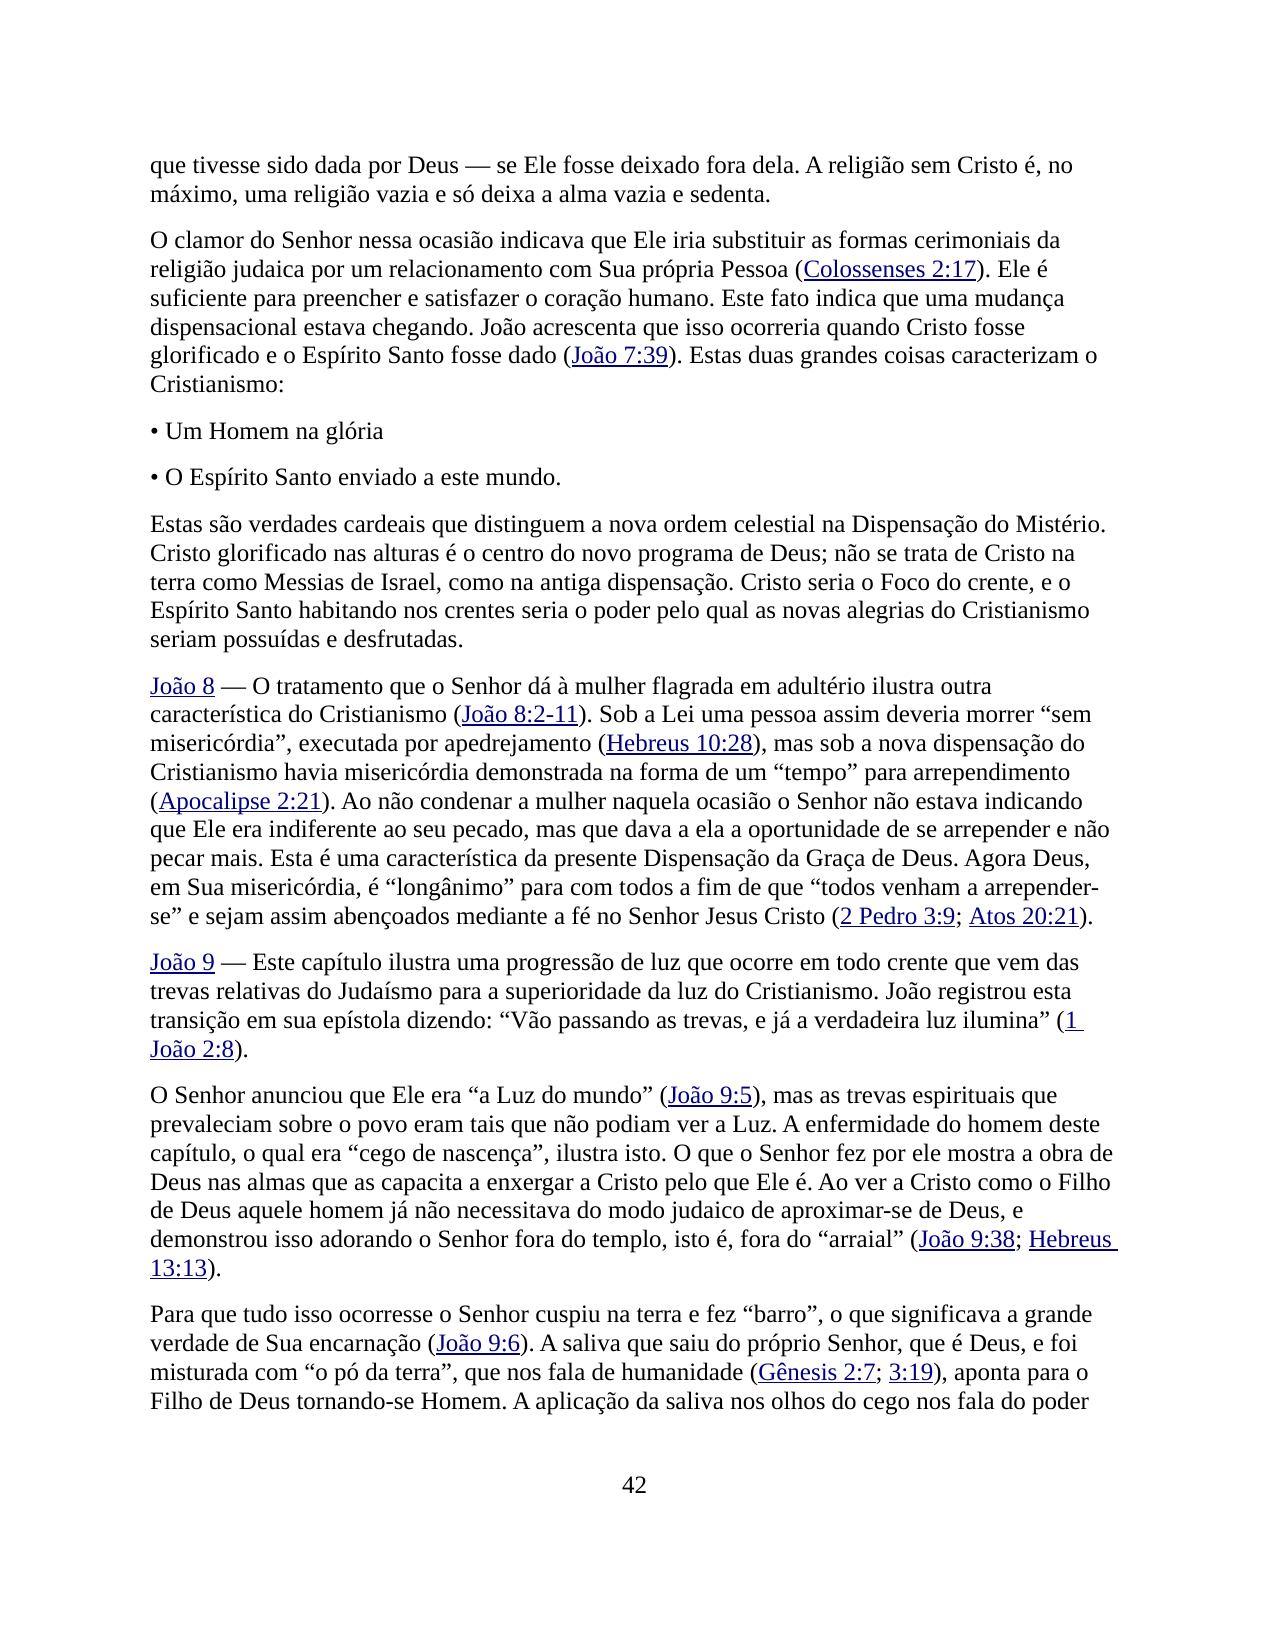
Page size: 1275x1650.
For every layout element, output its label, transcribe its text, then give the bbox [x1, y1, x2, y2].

text O Senhor anunciou que Ele era “a Luz do mundo” (João 9:5), mas as trevas espirituais que prevaleciam sobre o povo eram tais que não podiam ver a Luz. A enfermidade do homem deste capítulo, o qual era “cego de nascença”, ilustra isto. O que o Senhor fez por ele mostra a obra de Deus nas almas que as capacita a enxergar a Cristo pelo que Ele é. Ao ver a Cristo como o Filho de Deus aquele homem já não necessitava do modo judaico de aproximar-se de Deus, e demonstrou isso adorando o Senhor fora do templo, isto é, fora do “arraial” (João 9:38; Hebreus 13:13). [150, 1080, 1125, 1282]
text O clamor do Senhor nessa ocasião indicava que Ele iria substituir as formas cerimoniais da religião judaica por um relacionamento com Sua própria Pessoa (Colossenses 2:17). Ele é suficiente para preencher e satisfazer o coração humano. Este fato indica que uma mudança dispensacional estava chegando. João acrescenta que isso ocorreria quando Cristo fosse glorificado e o Espírito Santo fosse dado (João 7:39). Estas duas grandes coisas caracterizam o Cristianismo: [150, 225, 1125, 398]
text João 9 — Este capítulo ilustra uma progressão de luz que ocorre em todo crente que vem das trevas relativas do Judaísmo para a superioridade da luz do Cristianismo. João registrou esta transição em sua epístola dizendo: “Vão passando as trevas, e já a verdadeira luz ilumina” (1 João 2:8). [150, 947, 1125, 1062]
text • O Espírito Santo enviado a este mundo. [150, 462, 1125, 491]
text Estas são verdades cardeais que distinguem a nova ordem celestial na Dispensação do Mistério. Cristo glorificado nas alturas é o centro do novo programa de Deus; não se trata de Cristo na terra como Messias de Israel, como na antiga dispensação. Cristo seria o Foco do crente, e o Espírito Santo habitando nos crentes seria o poder pelo qual as novas alegrias do Cristianismo seriam possuídas e desfrutadas. [150, 509, 1125, 653]
text João 8 — O tratamento que o Senhor dá à mulher flagrada em adultério ilustra outra característica do Cristianismo (João 8:2-11). Sob a Lei uma pessoa assim deveria morrer “sem misericórdia”, executada por apedrejamento (Hebreus 10:28), mas sob a nova dispensação do Cristianismo havia misericórdia demonstrada na forma de um “tempo” para arrependimento (Apocalipse 2:21). Ao não condenar a mulher naquela ocasião o Senhor não estava indicando que Ele era indiferente ao seu pecado, mas que dava a ela a oportunidade de se arrepender e não pecar mais. Esta é uma característica da presente Dispensação da Graça de Deus. Agora Deus, em Sua misericórdia, é “longânimo” para com todos a fim de que “todos venham a arrepender-se” e sejam assim abençoados mediante a fé no Senhor Jesus Cristo (2 Pedro 3:9; Atos 20:21). [150, 671, 1125, 929]
text que tivesse sido dada por Deus — se Ele fosse deixado fora dela. A religião sem Cristo é, no máximo, uma religião vazia e só deixa a alma vazia e sedenta. [150, 150, 1125, 207]
text Para que tudo isso ocorresse o Senhor cuspiu na terra e fez “barro”, o que significava a grande verdade de Sua encarnação (João 9:6). A saliva que saiu do próprio Senhor, que é Deus, e foi misturada com “o pó da terra”, que nos fala de humanidade (Gênesis 2:7; 3:19), aponta para o Filho de Deus tornando-se Homem. A aplicação da saliva nos olhos do cego nos fala do poder [150, 1299, 1125, 1414]
text • Um Homem na glória [150, 416, 1125, 444]
